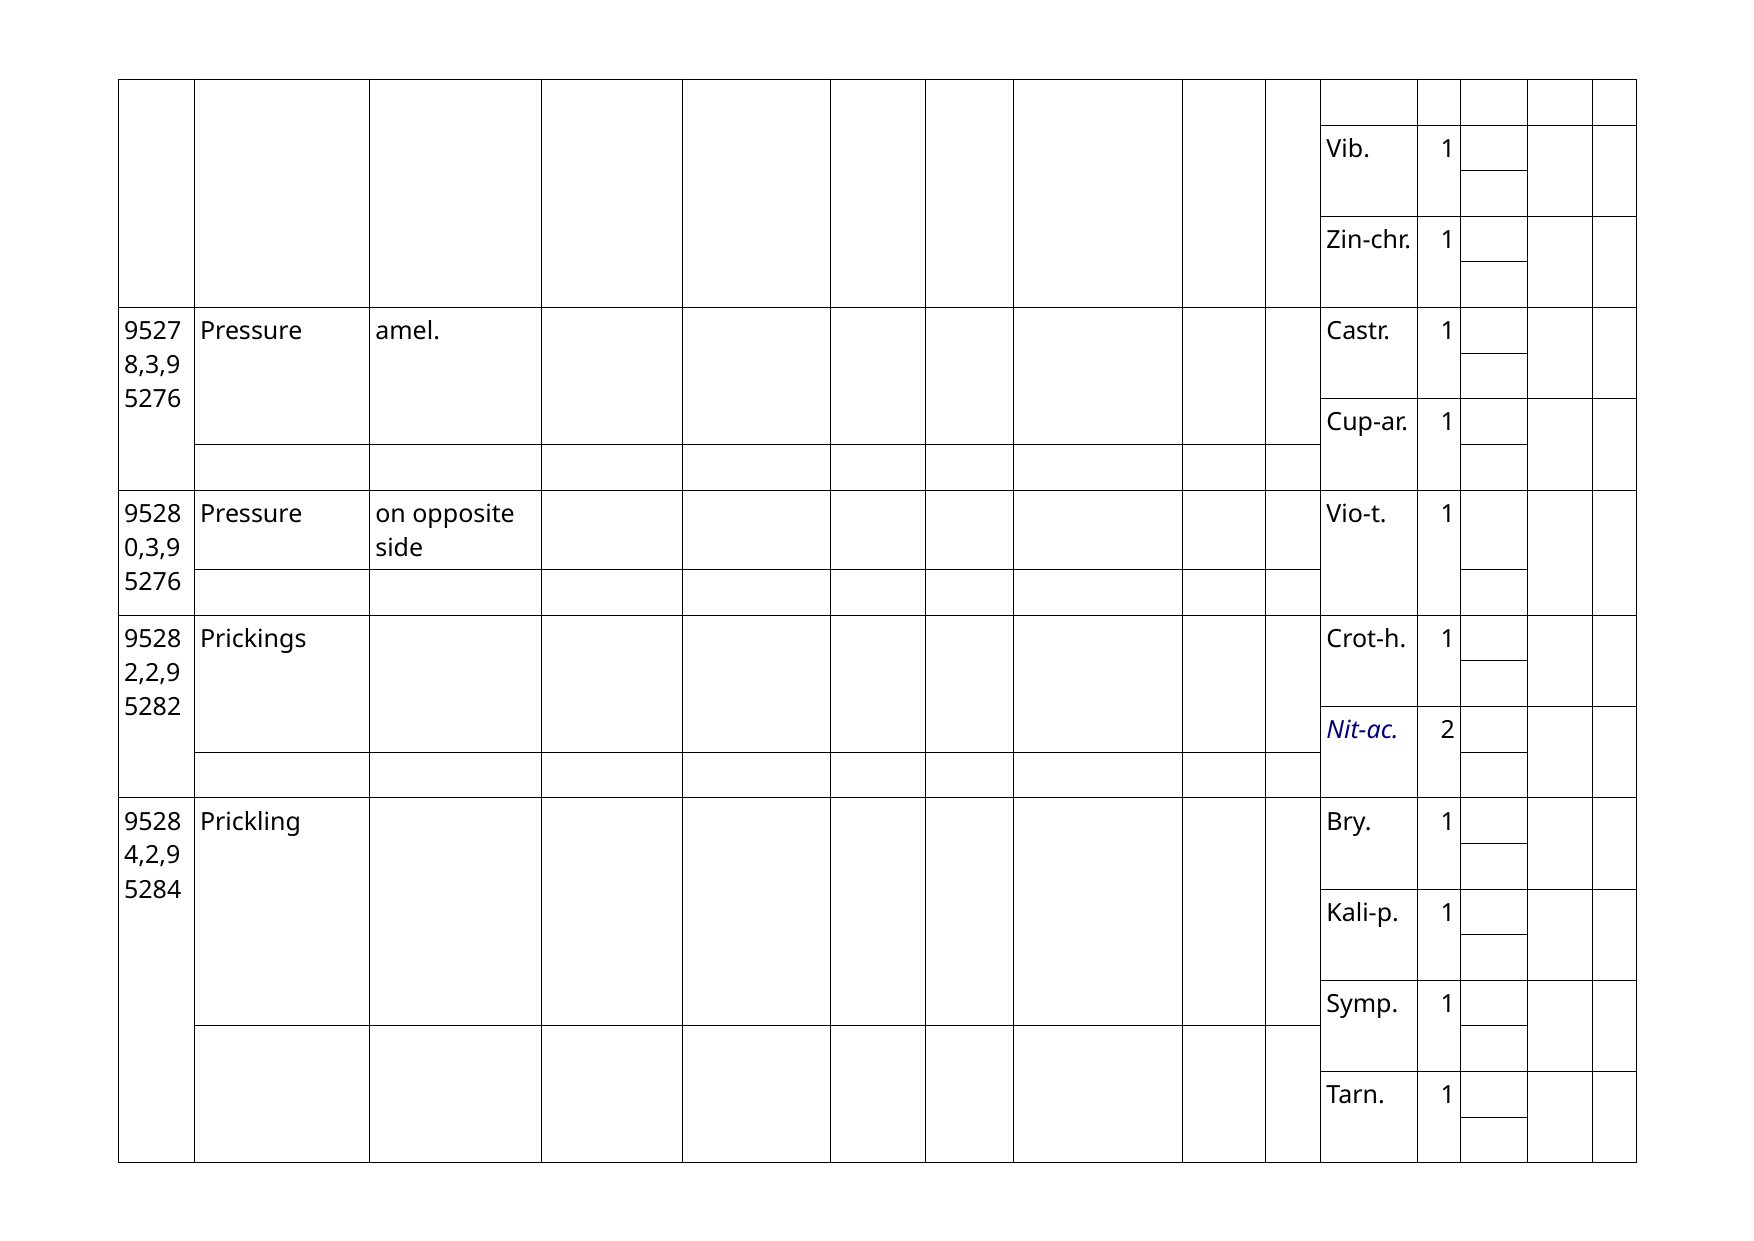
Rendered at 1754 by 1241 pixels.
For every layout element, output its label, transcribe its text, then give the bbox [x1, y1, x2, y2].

table_cell [926, 753, 1013, 797]
table_cell [683, 491, 830, 569]
table_cell [1461, 707, 1527, 752]
table_cell [1461, 616, 1527, 660]
table_cell [370, 1026, 541, 1162]
table_cell [1266, 753, 1320, 797]
table_cell [1528, 707, 1592, 797]
table_cell Tarn. [1321, 1072, 1417, 1162]
table_cell [1593, 491, 1636, 615]
table_cell [1528, 80, 1592, 124]
table_cell [926, 491, 1013, 569]
table_cell Prickling [195, 798, 369, 1025]
table_cell [1461, 217, 1527, 261]
table_cell amel. [370, 308, 541, 444]
table_cell [1593, 308, 1636, 398]
table_cell [1461, 1072, 1527, 1117]
table_cell [195, 753, 369, 797]
table_cell [119, 80, 194, 307]
table_cell [1593, 80, 1636, 124]
table_cell [926, 616, 1013, 752]
table_cell [1461, 661, 1527, 706]
table_cell Prickings [195, 616, 369, 752]
table_cell [926, 570, 1013, 615]
table_cell [1461, 981, 1527, 1025]
table_cell [1461, 126, 1527, 170]
table_cell [1266, 570, 1320, 615]
table_cell [683, 753, 830, 797]
table_cell 95280,3,95276 [119, 491, 194, 615]
table_cell 95278,3,95276 [119, 308, 194, 489]
table_cell 95284,2,95284 [119, 798, 194, 1162]
table_cell [683, 616, 830, 752]
table_cell [1528, 126, 1592, 216]
table_cell [1014, 753, 1182, 797]
table_cell [1528, 308, 1592, 398]
table_cell [1014, 798, 1182, 1025]
table_cell [1266, 1026, 1320, 1162]
table_cell [683, 308, 830, 444]
table_cell [1528, 1072, 1592, 1162]
table_cell [683, 1026, 830, 1162]
table_cell [831, 1026, 925, 1162]
table_cell 1 [1418, 1072, 1460, 1162]
table_cell [831, 445, 925, 489]
table_cell [831, 308, 925, 444]
table_cell [1266, 308, 1320, 444]
table_cell [370, 570, 541, 615]
table_cell [683, 570, 830, 615]
table_cell 1 [1418, 217, 1460, 307]
table_cell 1 [1418, 399, 1460, 489]
table_cell [1014, 616, 1182, 752]
table_cell [831, 616, 925, 752]
table_cell [1593, 1072, 1636, 1162]
table_cell [1461, 935, 1527, 980]
table_cell [1528, 217, 1592, 307]
table_cell [1593, 399, 1636, 489]
table_cell Nit-ac. [1321, 707, 1417, 797]
table_cell [1461, 753, 1527, 797]
table_cell [1014, 308, 1182, 444]
table_cell [926, 1026, 1013, 1162]
table_cell [1461, 308, 1527, 353]
table_cell 1 [1418, 308, 1460, 398]
table_cell [1014, 80, 1182, 307]
table_cell [1014, 570, 1182, 615]
table_cell [1593, 616, 1636, 706]
table_cell [542, 616, 682, 752]
table_cell [831, 80, 925, 307]
table_cell [1266, 445, 1320, 489]
table_cell [1528, 798, 1592, 888]
table_cell [1528, 890, 1592, 980]
table_cell [370, 798, 541, 1025]
table_cell Zin-chr. [1321, 217, 1417, 307]
table_cell Vib. [1321, 126, 1417, 216]
table_cell [1183, 1026, 1265, 1162]
table_cell 1 [1418, 981, 1460, 1071]
table_cell [542, 308, 682, 444]
table_cell [1593, 981, 1636, 1071]
table_cell [370, 753, 541, 797]
table_cell [1528, 399, 1592, 489]
table_cell [1266, 491, 1320, 569]
table_cell [195, 570, 369, 615]
table_cell 1 [1418, 616, 1460, 706]
table_cell [831, 570, 925, 615]
table_cell [1461, 570, 1527, 615]
table_cell [1266, 616, 1320, 752]
table_cell [542, 570, 682, 615]
table_cell [1183, 753, 1265, 797]
table_cell Pressure [195, 491, 369, 569]
table_cell [195, 1026, 369, 1162]
table_cell [926, 798, 1013, 1025]
table_cell [370, 616, 541, 752]
table_cell [542, 80, 682, 307]
table_cell [1183, 798, 1265, 1025]
table_cell [1461, 798, 1527, 843]
table_cell [542, 798, 682, 1025]
table_cell [1321, 80, 1417, 124]
table_cell [542, 1026, 682, 1162]
table_cell [195, 445, 369, 489]
table_cell [1183, 570, 1265, 615]
table_cell [1593, 798, 1636, 888]
table_cell [1461, 844, 1527, 888]
table_cell [1461, 445, 1527, 489]
table_cell [370, 445, 541, 489]
table_cell Cup-ar. [1321, 399, 1417, 489]
table_cell Vio-t. [1321, 491, 1417, 615]
table_cell [1461, 262, 1527, 307]
table_cell [1528, 981, 1592, 1071]
table_cell [1593, 707, 1636, 797]
table_cell [1593, 217, 1636, 307]
table_cell [1461, 399, 1527, 444]
table_cell [1528, 616, 1592, 706]
table_cell [1593, 890, 1636, 980]
table_cell [926, 80, 1013, 307]
table_cell [1528, 491, 1592, 615]
table_cell [1183, 491, 1265, 569]
table_cell [1461, 890, 1527, 934]
table_cell Pressure [195, 308, 369, 444]
table_cell 1 [1418, 798, 1460, 888]
table_cell 1 [1418, 890, 1460, 980]
table_cell [831, 798, 925, 1025]
table_cell [1183, 445, 1265, 489]
table_cell [1461, 1026, 1527, 1071]
table_cell [1461, 491, 1527, 569]
table_cell 95282,2,95282 [119, 616, 194, 797]
table_cell [542, 753, 682, 797]
table_cell [1593, 126, 1636, 216]
table_cell [1461, 80, 1527, 124]
table_cell [370, 80, 541, 307]
table_cell [1014, 445, 1182, 489]
table_cell [542, 445, 682, 489]
table_cell 1 [1418, 491, 1460, 615]
table_cell [683, 798, 830, 1025]
table_cell [1266, 80, 1320, 307]
table_cell 2 [1418, 707, 1460, 797]
table_cell [1183, 80, 1265, 307]
table_cell [1418, 80, 1460, 124]
table_cell Crot-h. [1321, 616, 1417, 706]
table_cell Bry. [1321, 798, 1417, 888]
table_cell [1461, 171, 1527, 216]
table_cell Symp. [1321, 981, 1417, 1071]
table_cell [926, 445, 1013, 489]
table_cell on opposite side [370, 491, 541, 569]
table_cell [926, 308, 1013, 444]
table_cell [683, 445, 830, 489]
table_cell [1014, 1026, 1182, 1162]
table_cell [542, 491, 682, 569]
table_cell [683, 80, 830, 307]
table_cell [1183, 616, 1265, 752]
table_cell [195, 80, 369, 307]
table_cell [1183, 308, 1265, 444]
table_cell [1014, 491, 1182, 569]
table_cell [831, 491, 925, 569]
table_cell [1266, 798, 1320, 1025]
table_cell Kali-p. [1321, 890, 1417, 980]
table_cell 1 [1418, 126, 1460, 216]
table_cell [1461, 1118, 1527, 1162]
table_cell [831, 753, 925, 797]
table_cell Castr. [1321, 308, 1417, 398]
table_cell [1461, 354, 1527, 398]
